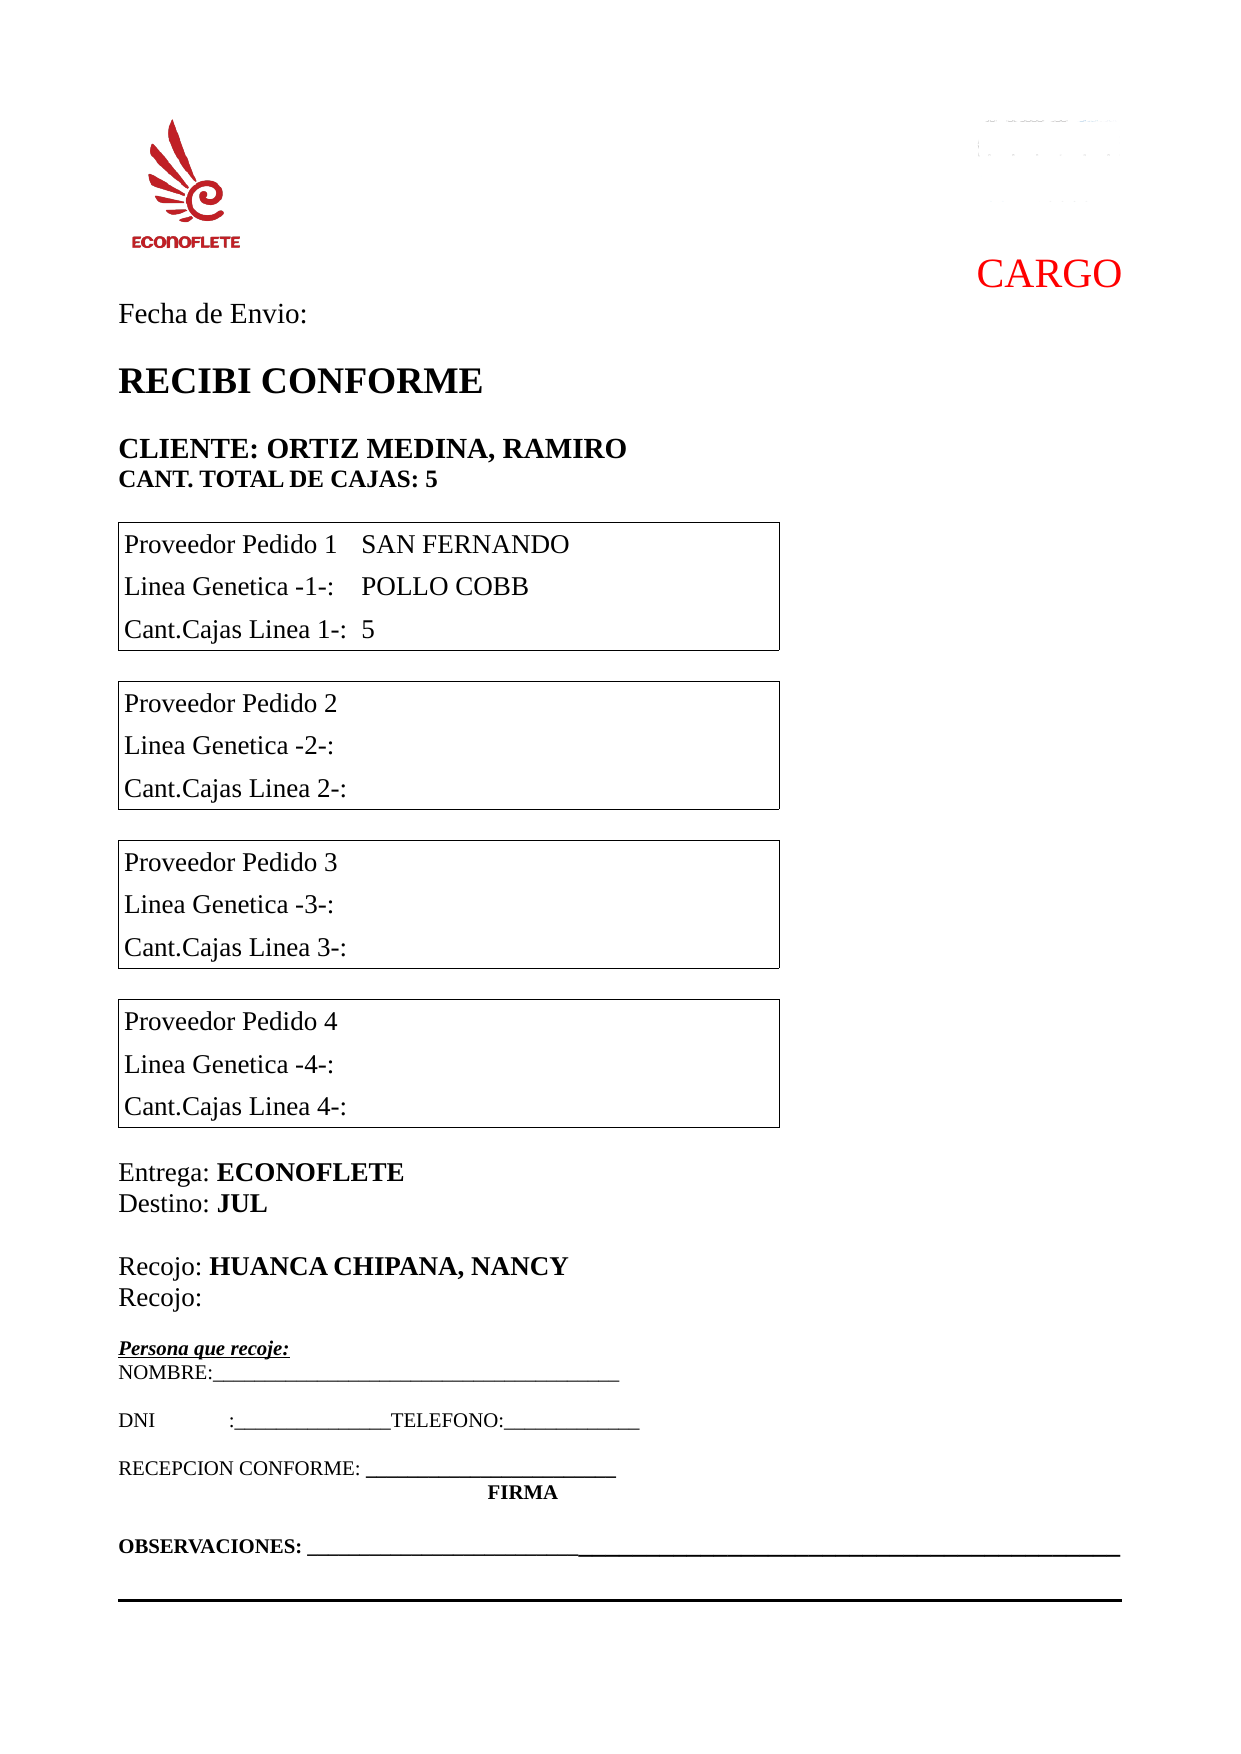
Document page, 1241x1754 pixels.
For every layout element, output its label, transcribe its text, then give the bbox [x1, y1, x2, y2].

table_cell Linea Genetica -1-: [119, 565, 356, 607]
table_cell Linea Genetica -4-: [119, 1042, 356, 1085]
text OBSERVACIONES: __________________________________________________________________ [118, 1528, 1122, 1559]
table_cell [356, 810, 779, 840]
table_cell Cant.Cajas Linea 2-: [119, 766, 356, 809]
table_cell Cant.Cajas Linea 4-: [119, 1085, 356, 1127]
table_cell [356, 651, 779, 681]
text Recojo: [118, 1281, 1122, 1312]
text Destino: JUL [118, 1187, 1122, 1218]
table_cell Cant.Cajas Linea 3-: [119, 926, 356, 968]
table_cell [356, 926, 779, 968]
text CARGO [118, 224, 1122, 297]
table_cell [356, 1042, 779, 1085]
table_header Proveedor Pedido 1 [119, 523, 356, 564]
table_cell Linea Genetica -3-: [119, 883, 356, 926]
table_cell [118, 810, 356, 840]
table_cell Linea Genetica -2-: [119, 724, 356, 766]
table_header SAN FERNANDO [356, 523, 779, 564]
table_cell [118, 969, 356, 999]
table_cell [356, 841, 779, 883]
text FIRMA [118, 1480, 1122, 1504]
text DNI :_______________TELEFONO:_____________ [118, 1408, 1122, 1432]
table_cell Proveedor Pedido 2 [119, 682, 356, 724]
table_cell Proveedor Pedido 3 [119, 841, 356, 883]
table_cell [356, 969, 779, 999]
text Persona que recoje: [118, 1336, 1122, 1360]
text CLIENTE: ORTIZ MEDINA, RAMIRO [118, 431, 1122, 464]
table_cell [356, 1000, 779, 1042]
table_cell [118, 651, 356, 681]
picture [118, 118, 254, 249]
table_cell Cant.Cajas Linea 1-: [119, 607, 356, 650]
text RECEPCION CONFORME: ________________________ [118, 1456, 1122, 1480]
text RECIBI CONFORME [118, 359, 1122, 402]
table_cell Proveedor Pedido 4 [119, 1000, 356, 1042]
table_cell [356, 724, 779, 766]
text CANT. TOTAL DE CAJAS: 5 [118, 464, 1122, 493]
table_cell [356, 1085, 779, 1127]
table_cell POLLO COBB [356, 565, 779, 607]
text Fecha de Envio: [118, 297, 1122, 330]
text Entrega: ECONOFLETE [118, 1156, 1122, 1187]
table_cell [356, 883, 779, 926]
table_cell [356, 682, 779, 724]
text Recojo: HUANCA CHIPANA, NANCY [118, 1249, 1122, 1281]
table_cell [356, 766, 779, 809]
table_cell 5 [356, 607, 779, 650]
text NOMBRE:_______________________________________ [118, 1360, 1122, 1384]
